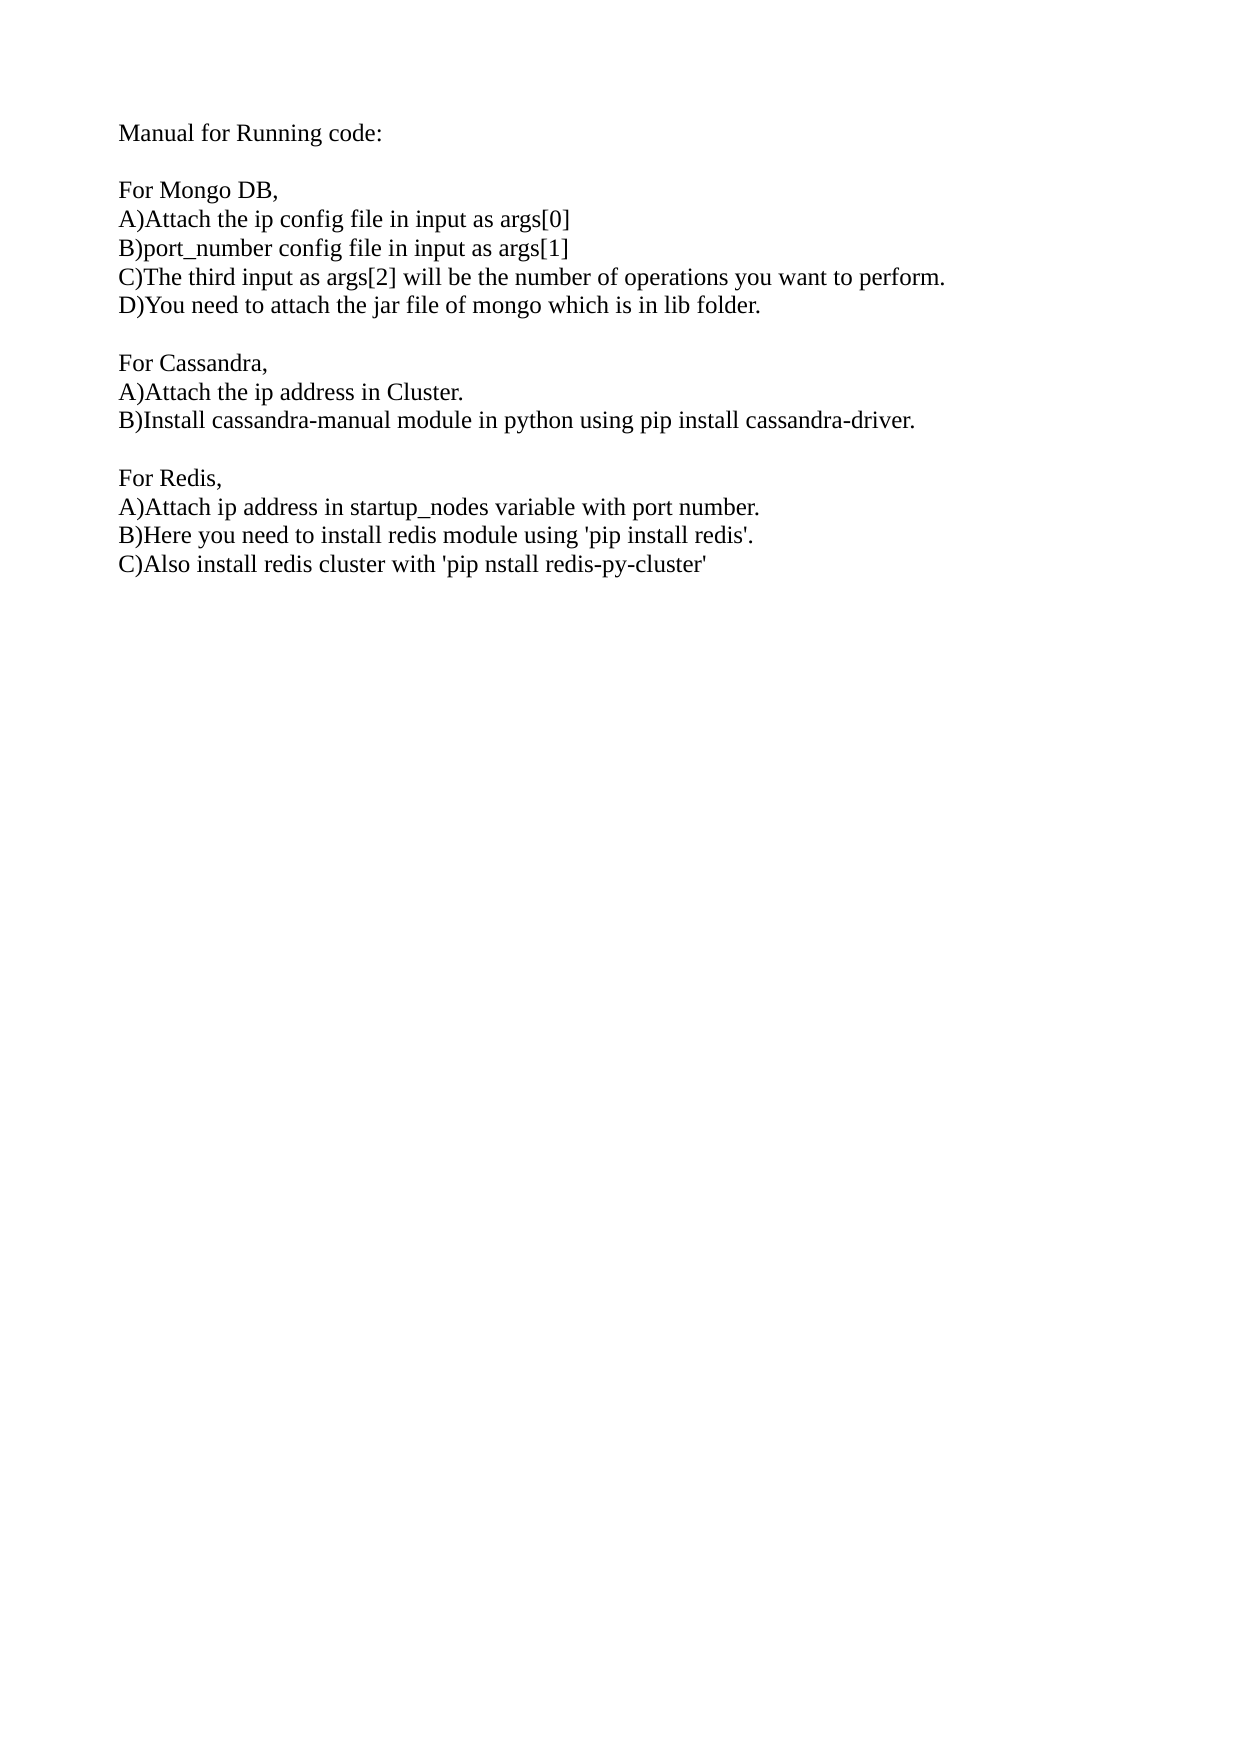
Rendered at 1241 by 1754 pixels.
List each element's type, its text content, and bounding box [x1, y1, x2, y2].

text For Mongo DB, [118, 176, 1122, 204]
text For Redis, [118, 463, 1122, 492]
text A)Attach ip address in startup_nodes variable with port number. [118, 492, 1122, 521]
text C)The third input as args[2] will be the number of operations you want to perform. [118, 262, 1122, 291]
text C)Also install redis cluster with 'pip nstall redis-py-cluster' [118, 549, 1122, 578]
text For Cassandra, [118, 348, 1122, 377]
text Manual for Running code: [118, 118, 1122, 147]
text B)Install cassandra-manual module in python using pip install cassandra-driver. [118, 406, 1122, 434]
text B)port_number config file in input as args[1] [118, 233, 1122, 262]
text B)Here you need to install redis module using 'pip install redis'. [118, 521, 1122, 549]
text A)Attach the ip config file in input as args[0] [118, 204, 1122, 233]
text A)Attach the ip address in Cluster. [118, 377, 1122, 406]
text D)You need to attach the jar file of mongo which is in lib folder. [118, 291, 1122, 319]
